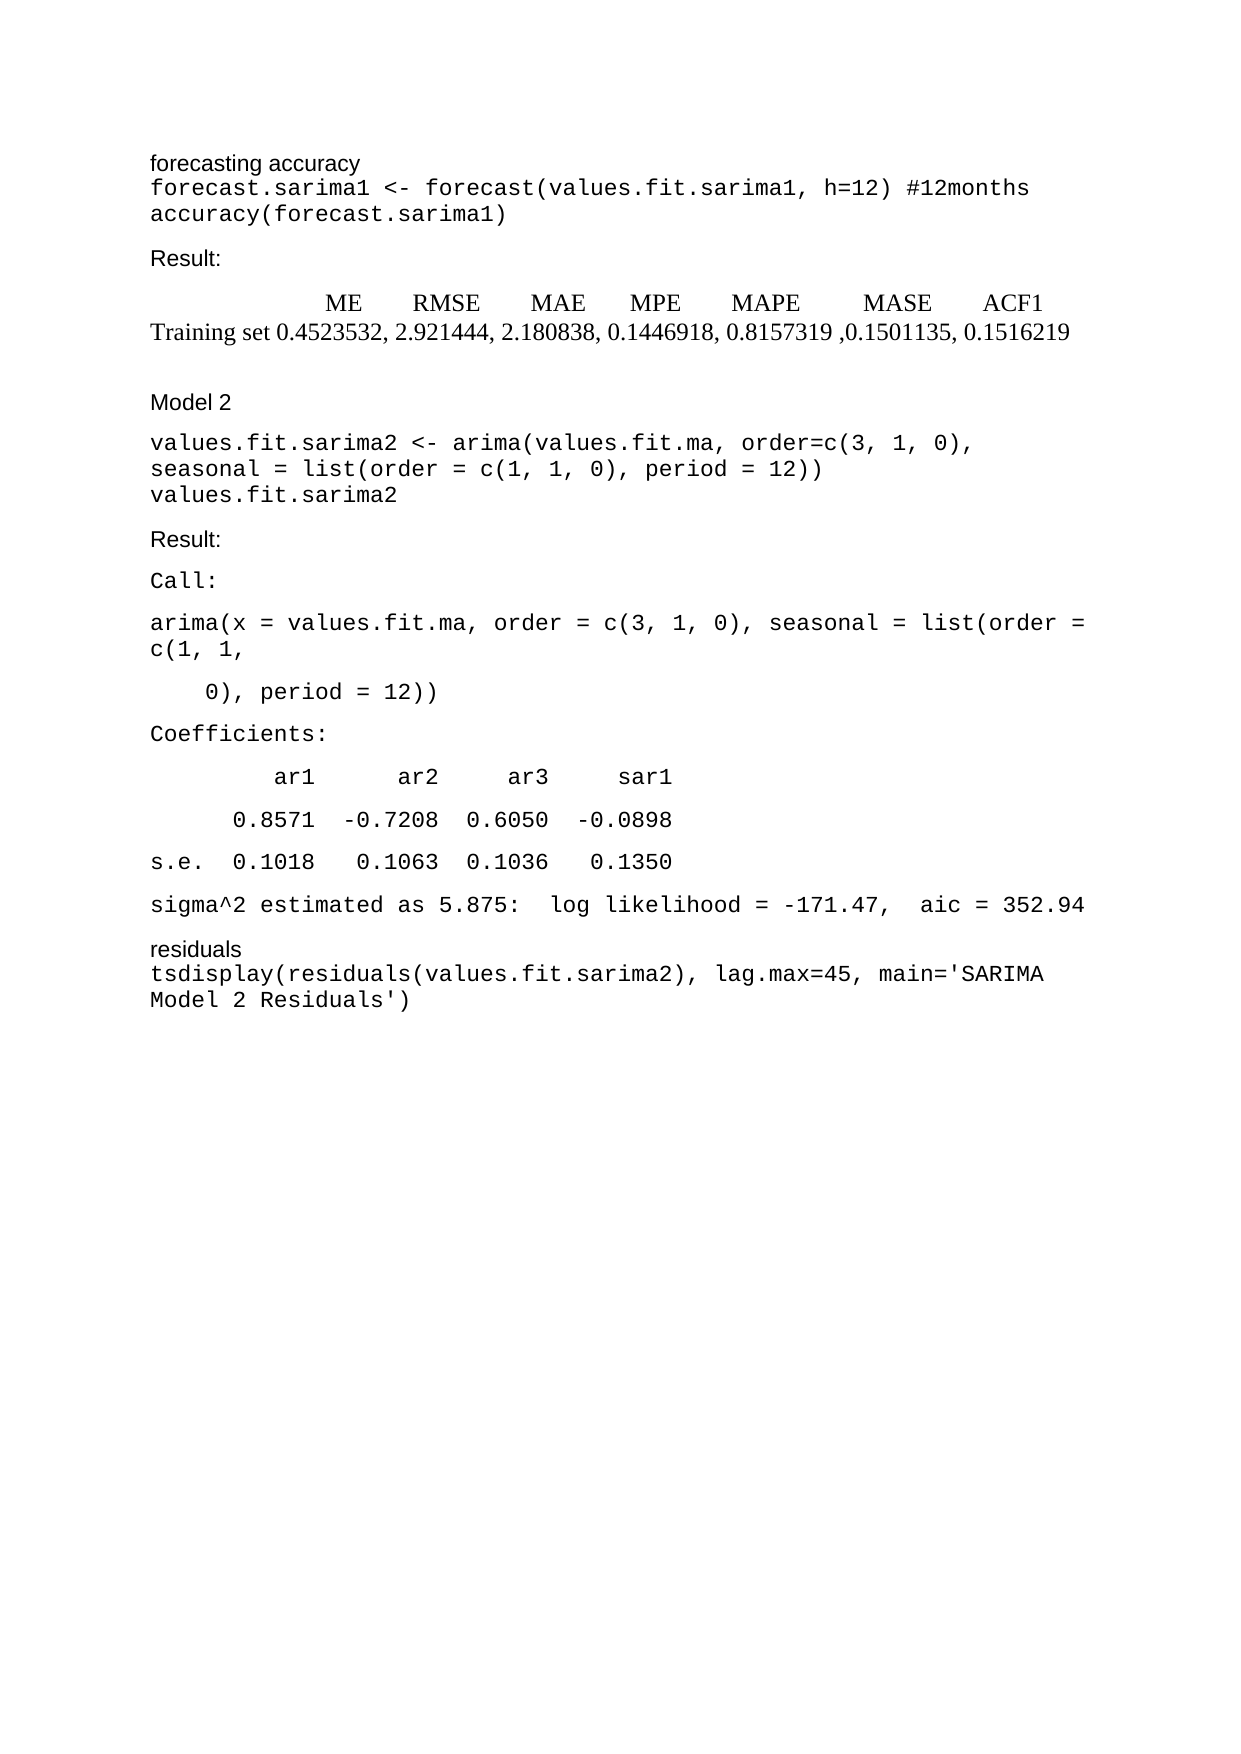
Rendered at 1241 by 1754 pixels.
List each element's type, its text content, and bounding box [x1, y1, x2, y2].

text Coefficients: [150, 723, 1090, 749]
text Result: [150, 245, 1090, 271]
text 0.8571 -0.7208 0.6050 -0.0898 [150, 808, 1090, 834]
text 0), period = 12)) [150, 680, 1090, 706]
text s.e. 0.1018 0.1063 0.1036 0.1350 [150, 851, 1090, 876]
text values.fit.sarima2 <- arima(values.fit.ma, order=c(3, 1, 0), seasonal = list(order = c(1, 1, 0), period = 12)) values.fit.sarima2 [150, 431, 1090, 509]
text Model 2 [150, 388, 1090, 415]
text ME RMSE MAE MPE MAPE MASE ACF1 [150, 288, 1090, 317]
text sigma^2 estimated as 5.875: log likelihood = -171.47, aic = 352.94 [150, 893, 1090, 919]
text ar1 ar2 ar3 sar1 [150, 765, 1090, 791]
text residuals tsdisplay(residuals(values.fit.sarima2), lag.max=45, main='SARIMA Model 2 Residuals') [150, 936, 1090, 1014]
text forecasting accuracy forecast.sarima1 <- forecast(values.fit.sarima1, h=12) #12months accuracy(forecast.sarima1) [150, 150, 1090, 228]
text arima(x = values.fit.ma, order = c(3, 1, 0), seasonal = list(order = c(1, 1, [150, 612, 1090, 663]
text Result: [150, 526, 1090, 552]
text Call: [150, 569, 1090, 595]
text Training set 0.4523532, 2.921444, 2.180838, 0.1446918, 0.8157319 ,0.1501135, 0.1516219 [150, 317, 1090, 345]
